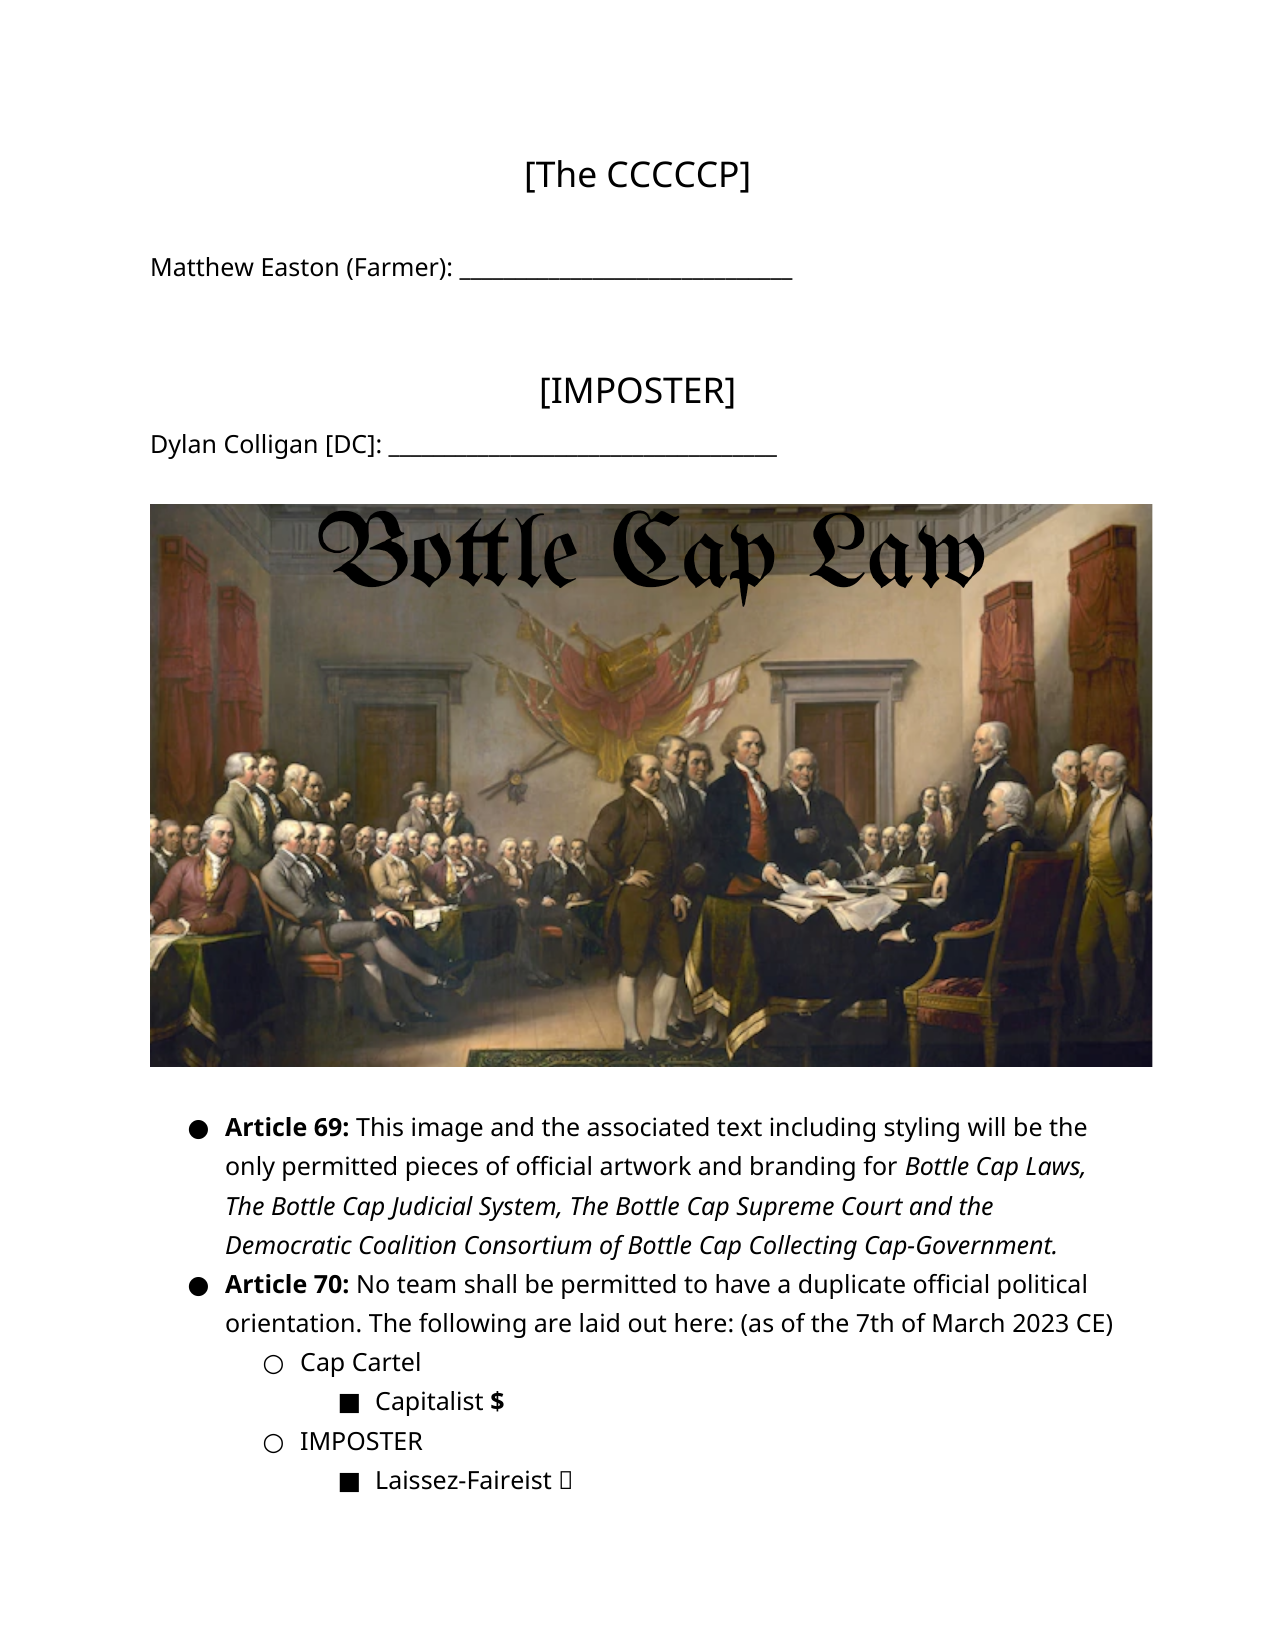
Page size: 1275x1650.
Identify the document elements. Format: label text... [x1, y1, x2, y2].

list Article 69: This image and the associated text including styling will be the only permitted pieces of official artwork and branding for Bottle Cap Laws, The Bottle Cap Judicial System, The Bottle Cap Supreme Court and the Democratic Coalition Consortium of Bottle Cap Collecting Cap-Government. [187, 1110, 1125, 1261]
text Matthew Easton (Farmer): ______________________________ [150, 250, 1125, 284]
list Laissez-Faireist 💸 [337, 1462, 1125, 1496]
list IMPOSTER [262, 1423, 1125, 1457]
picture [150, 504, 1153, 1067]
list Cap Cartel [262, 1345, 1125, 1379]
subtitle [IMPOSTER] [150, 366, 1125, 414]
list Article 70: No team shall be permitted to have a duplicate official political orientation. The following are laid out here: (as of the 7th of March 2023 CE) [187, 1266, 1125, 1340]
list Capitalist $ [337, 1384, 1125, 1418]
text Dylan Colligan [DC]: ___________________________________ [150, 426, 1125, 461]
subtitle [The CCCCCP] [150, 150, 1125, 198]
